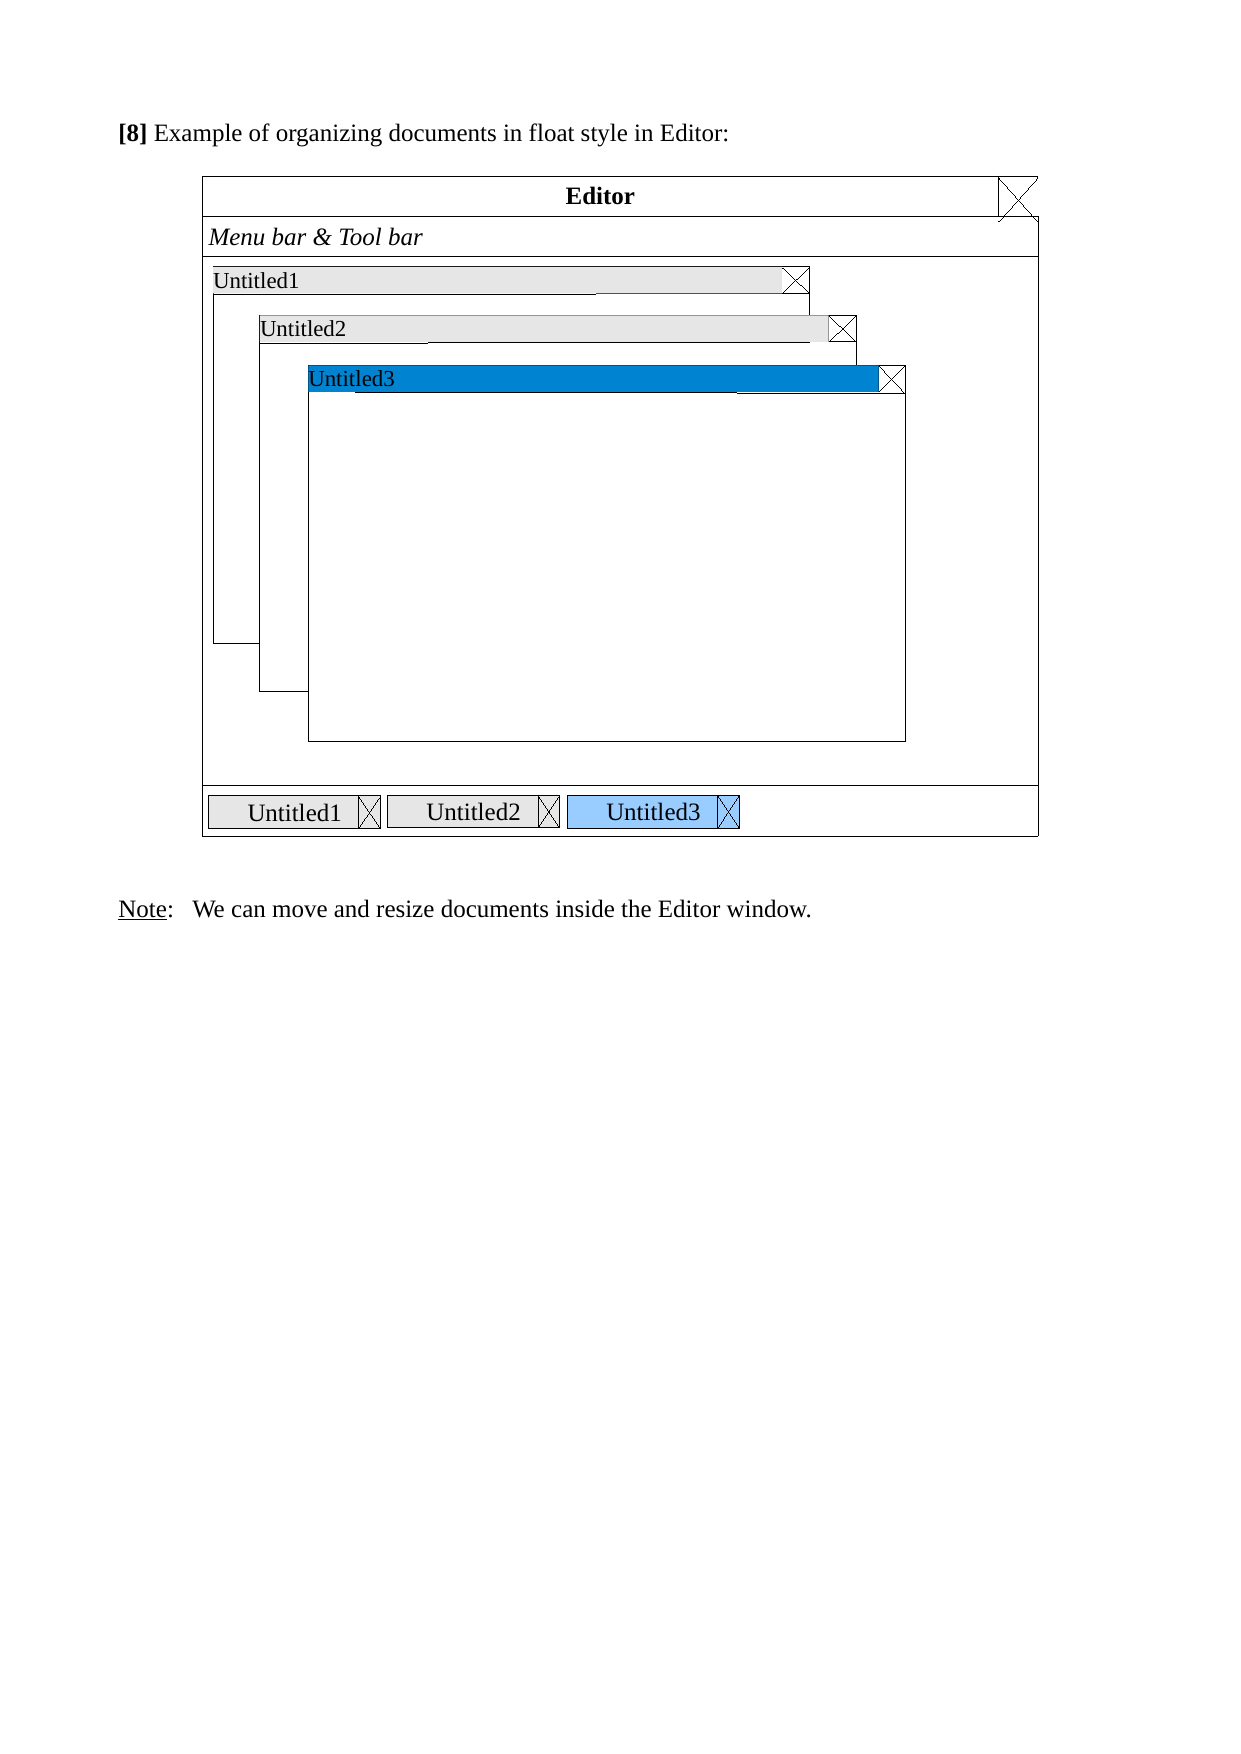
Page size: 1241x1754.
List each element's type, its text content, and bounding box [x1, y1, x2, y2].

table_header [999, 177, 1038, 216]
table_cell Menu bar & Tool bar [203, 217, 1038, 256]
table_header Editor [203, 177, 998, 216]
text Note: We can move and resize documents inside the Editor window. [118, 894, 1122, 923]
table_cell [203, 786, 1038, 836]
table_cell [203, 257, 1038, 785]
text [8] Example of organizing documents in float style in Editor: [118, 118, 1122, 147]
